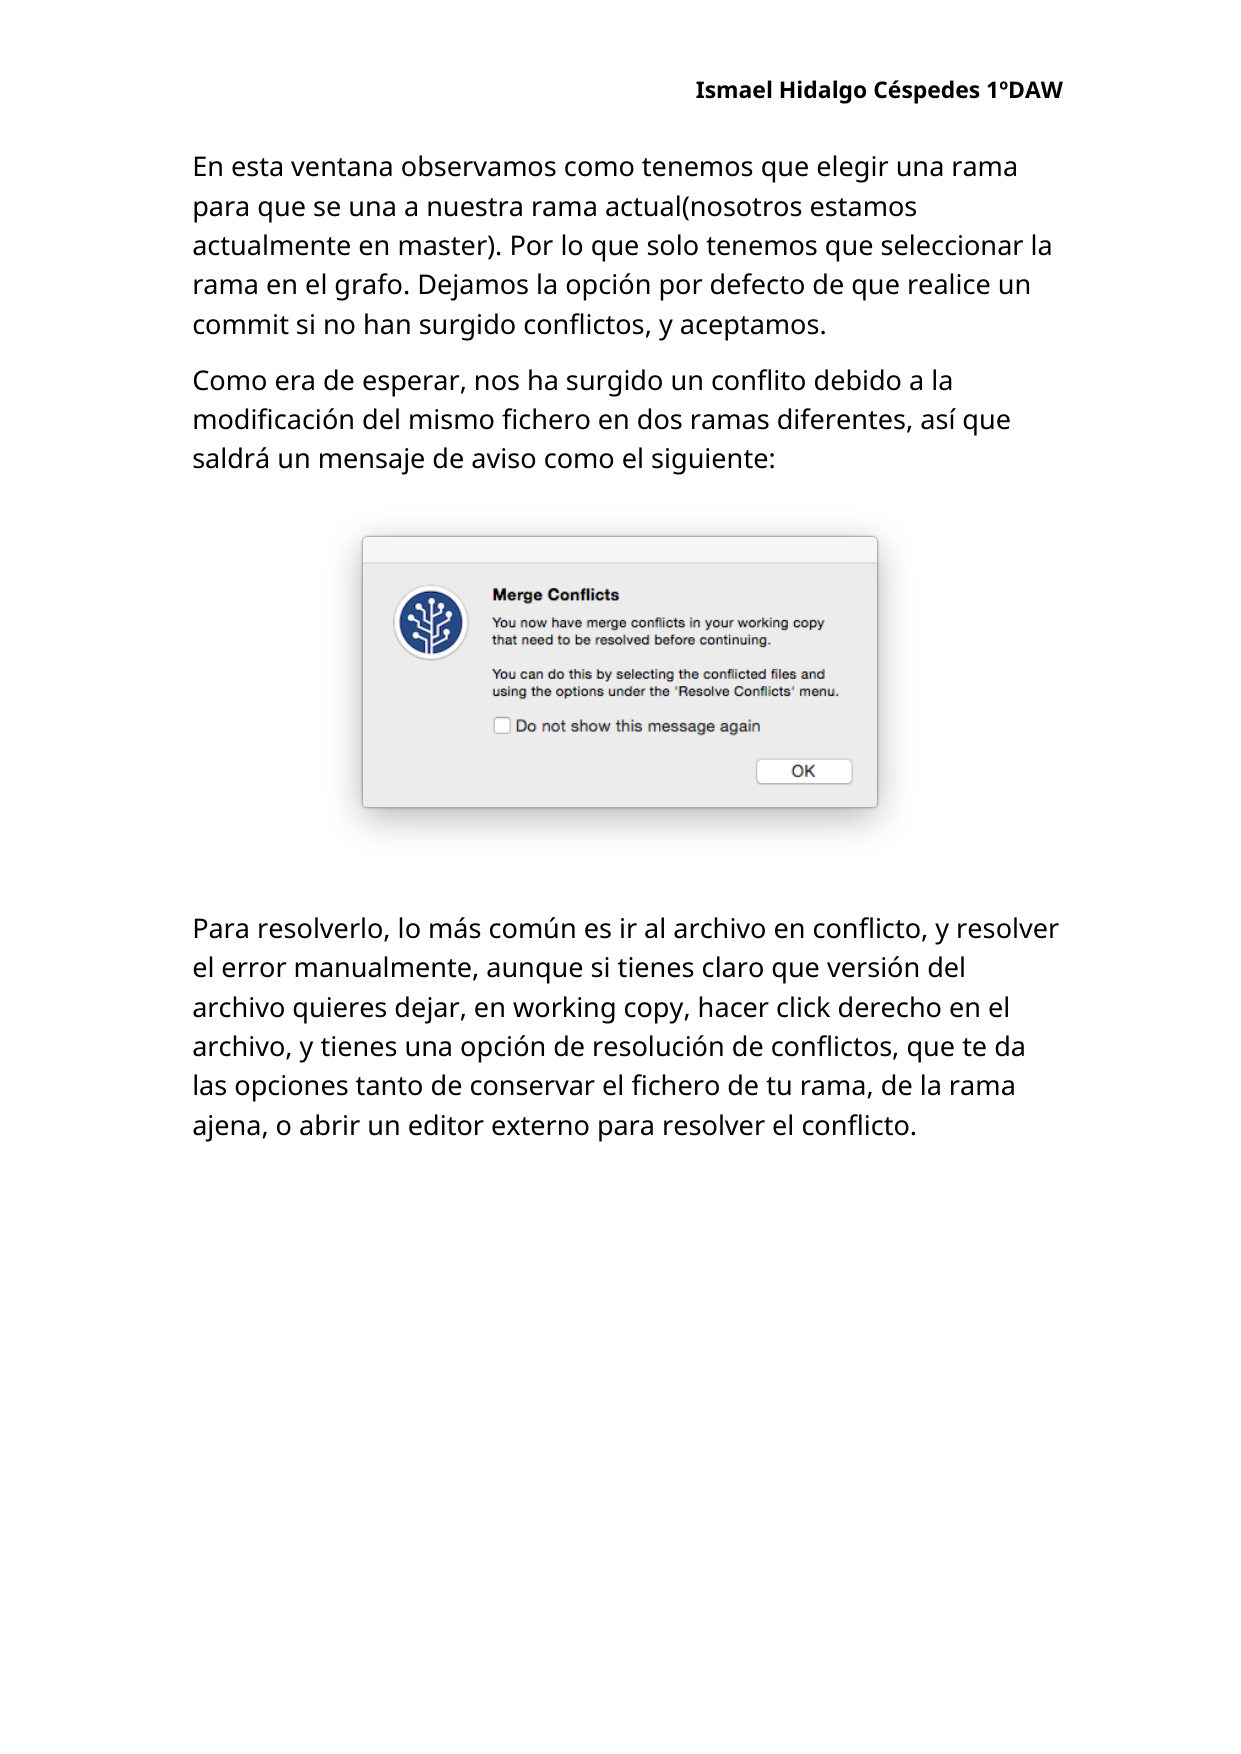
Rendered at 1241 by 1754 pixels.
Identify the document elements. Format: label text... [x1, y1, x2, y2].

text En esta ventana observamos como tenemos que elegir una rama para que se una a nuestra rama actual(nosotros estamos actualmente en master). Por lo que solo tenemos que seleccionar la rama en el grafo. Dejamos la opción por defecto de que realice un commit si no han surgido conflictos, y aceptamos. [192, 148, 1063, 342]
text Para resolverlo, lo más común es ir al archivo en conflicto, y resolver el error manualmente, aunque si tienes claro que versión del archivo quieres dejar, en working copy, hacer click derecho en el archivo, y tienes una opción de resolución de conflictos, que te da las opciones tanto de conservar el fichero de tu rama, de la rama ajena, o abrir un editor externo para resolver el conflicto. [192, 909, 1063, 1143]
text Como era de esperar, nos ha surgido un conflito debido a la modificación del mismo fichero en dos ramas diferentes, así que saldrá un mensaje de aviso como el siguiente: [192, 361, 1063, 477]
